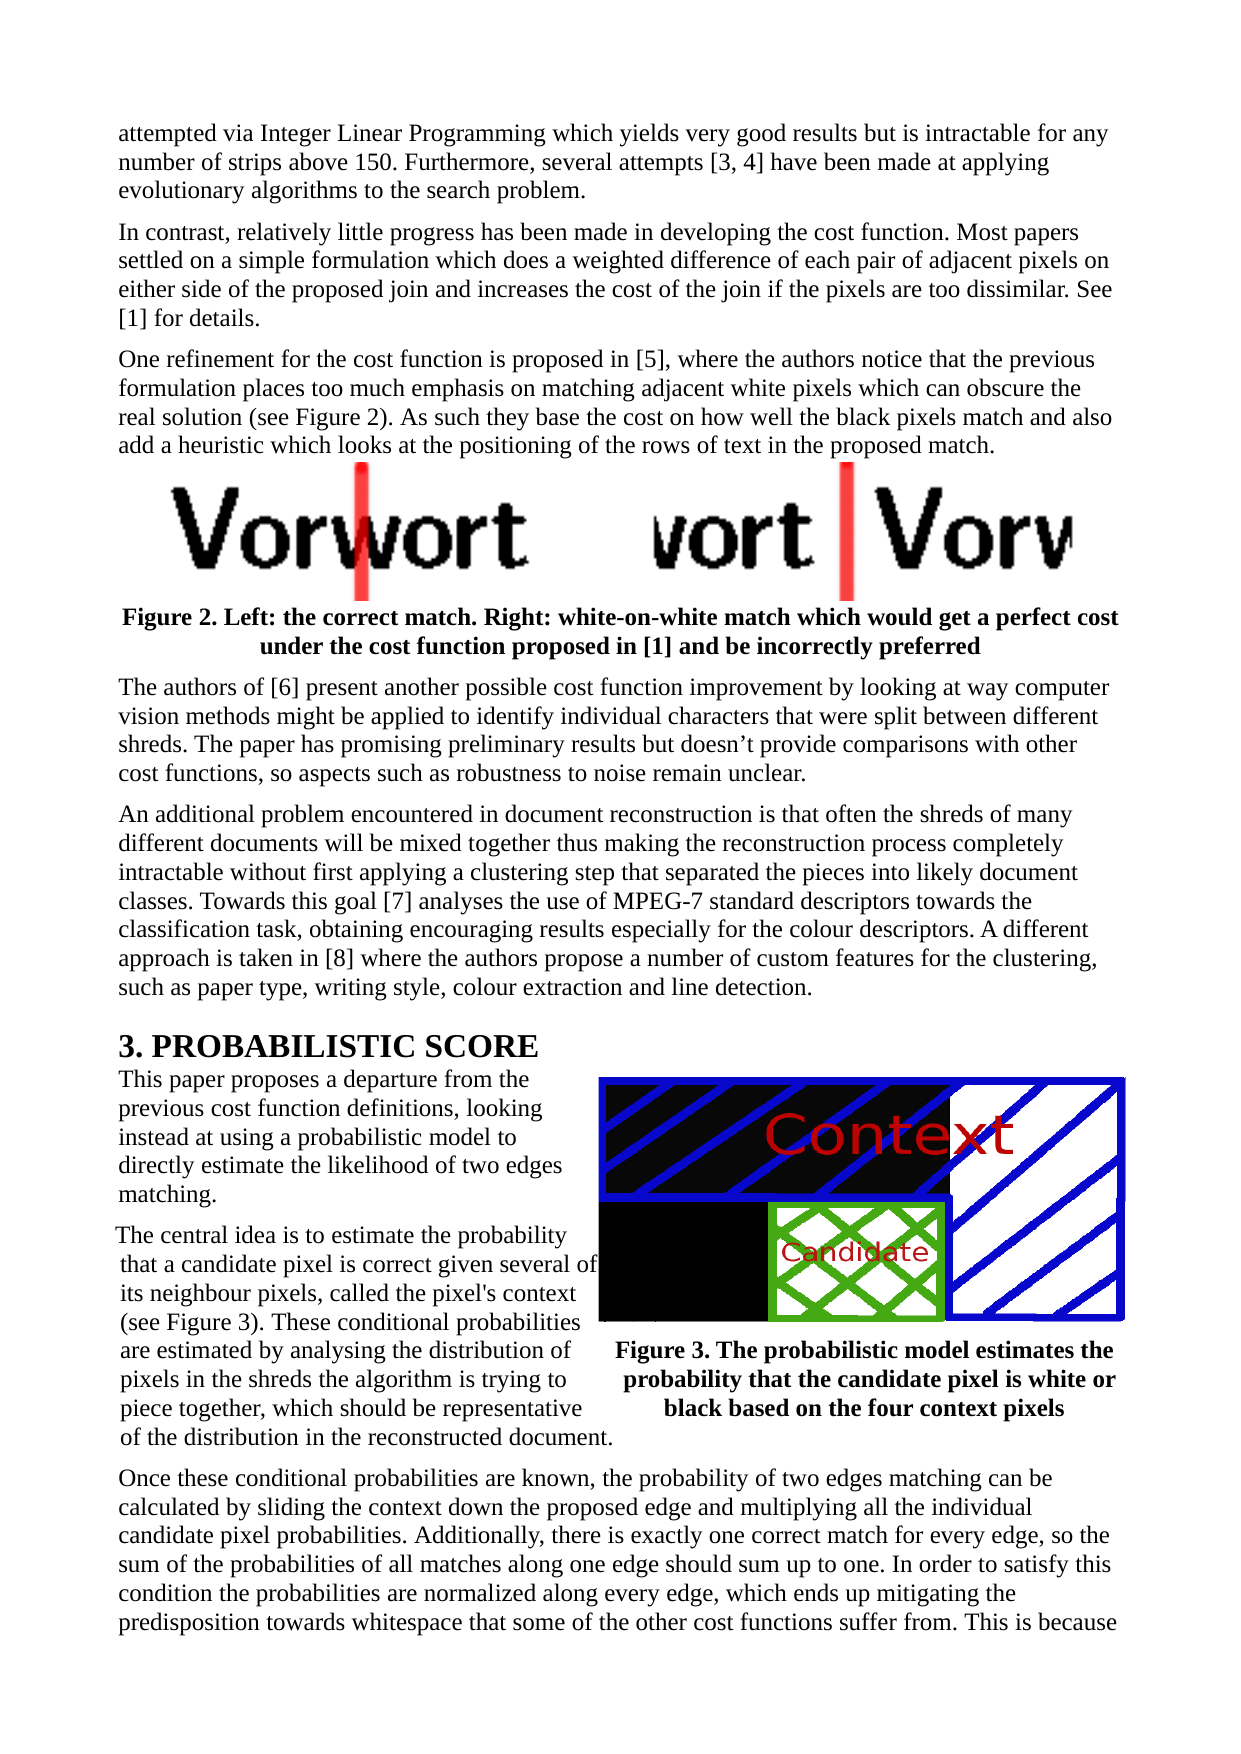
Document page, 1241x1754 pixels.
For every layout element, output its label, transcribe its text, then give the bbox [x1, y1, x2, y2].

text Once these conditional probabilities are known, the probability of two edges matching can be calculated by sliding the context down the proposed edge and multiplying all the individual candidate pixel probabilities. Additionally, there is exactly one correct match for every edge, so the sum of the probabilities of all matches along one edge should sum up to one. In order to satisfy this condition the probabilities are normalized along every edge, which ends up mitigating the predisposition towards whitespace that some of the other cost functions suffer from. This is because [118, 1463, 1122, 1635]
picture [137, 462, 1075, 601]
text One refinement for the cost function is proposed in [5], where the authors notice that the previous formulation places too much emphasis on matching adjacent white pixels which can obscure the real solution (see Figure 2). As such they base the cost on how well the black pixels match and also add a heuristic which looks at the positioning of the rows of text in the proposed match. [118, 344, 1122, 459]
text In contrast, relatively little progress has been made in developing the cost function. Most papers settled on a simple formulation which does a weighted difference of each pair of adjacent pixels on either side of the proposed join and increases the cost of the join if the pixels are too dissimilar. See [1] for details. [118, 217, 1122, 332]
text attempted via Integer Linear Programming which yields very good results but is intractable for any number of strips above 150. Furthermore, several attempts [3, 4] have been made at applying evolutionary algorithms to the search problem. [118, 118, 1122, 204]
subtitle 3. PROBABILISTIC SCORE [118, 1026, 1122, 1064]
picture [598, 1077, 1126, 1322]
text The central idea is to estimate the probability that a candidate pixel is correct given several of its neighbour pixels, called the pixel's context (see Figure 3). These conditional probabilities are estimated by analysing the distribution of Figure 3. The probabilistic model estimates the pixels in the shreds the algorithm is trying to probability that the candidate pixel is white or piece together, which should be representative black based on the four context pixels of the distribution in the reconstructed document. [115, 1220, 1122, 1450]
text The authors of [6] present another possible cost function improvement by looking at way computer vision methods might be applied to identify individual characters that were split between different shreds. The paper has promising preliminary results but doesn’t provide comparisons with other cost functions, so aspects such as robustness to noise remain unclear. [118, 672, 1122, 787]
text Figure 2. Left: the correct match. Right: white-on-white match which would get a perfect cost under the cost function proposed in [1] and be incorrectly preferred [118, 472, 1122, 659]
text An additional problem encountered in document reconstruction is that often the shreds of many different documents will be mixed together thus making the reconstruction process completely intractable without first applying a clustering step that separated the pieces into likely document classes. Towards this goal [7] analyses the use of MPEG-7 standard descriptors towards the classification task, obtaining encouraging results especially for the colour descriptors. A different approach is taken in [8] where the authors propose a number of custom features for the clustering, such as paper type, writing style, colour extraction and line detection. [118, 799, 1122, 1001]
text This paper proposes a departure from the previous cost function definitions, looking instead at using a probabilistic model to directly estimate the likelihood of two edges matching. [118, 1064, 1122, 1208]
